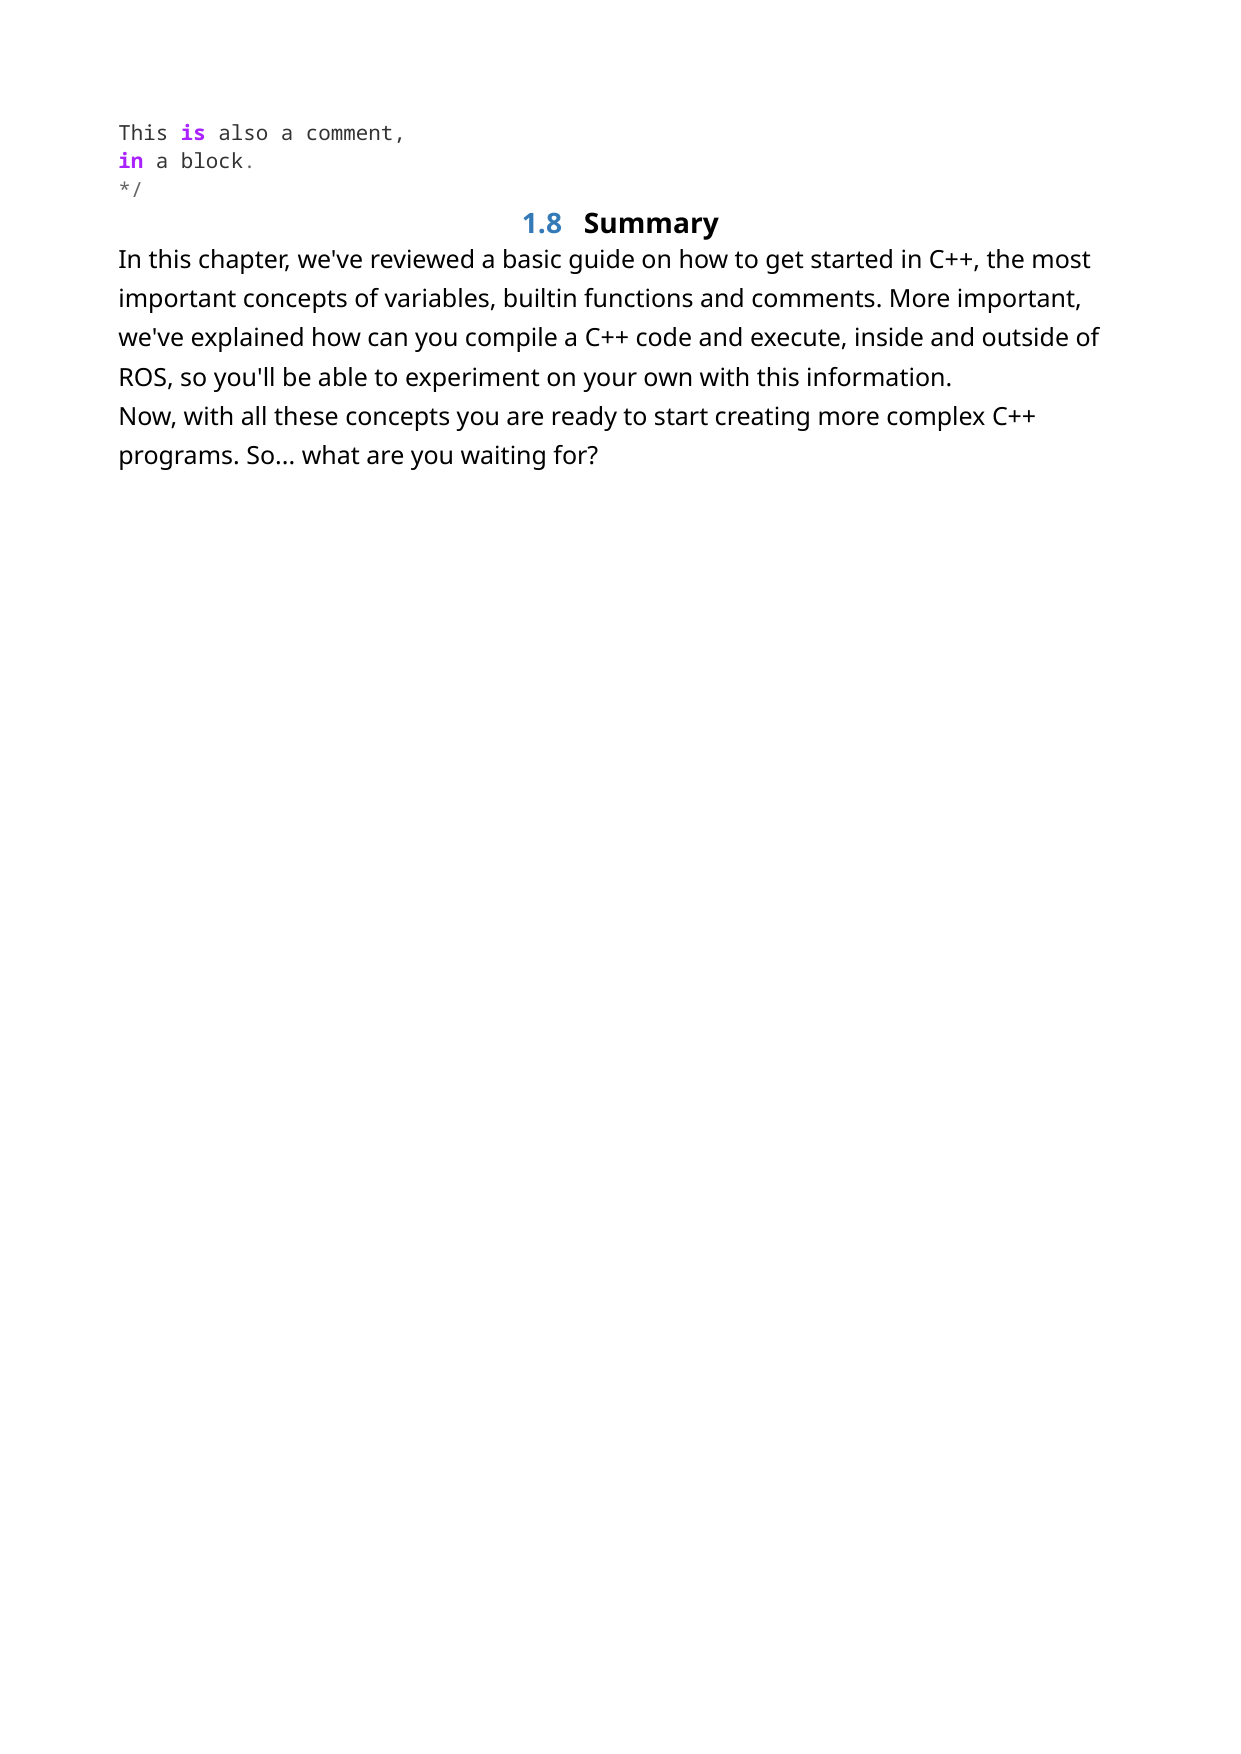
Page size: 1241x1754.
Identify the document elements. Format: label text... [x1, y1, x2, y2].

subtitle 1.8 Summary [118, 203, 1122, 242]
text */ [118, 175, 1122, 203]
text Now, with all these concepts you are ready to start creating more complex C++ programs. So... what are you waiting for? [118, 398, 1122, 472]
text in a block. [118, 147, 1122, 175]
text In this chapter, we've reviewed a basic guide on how to get started in C++, the most important concepts of variables, builtin functions and comments. More important, we've explained how can you compile a C++ code and execute, inside and outside of ROS, so you'll be able to experiment on your own with this information. [118, 242, 1122, 393]
text This is also a comment, [118, 118, 1122, 147]
